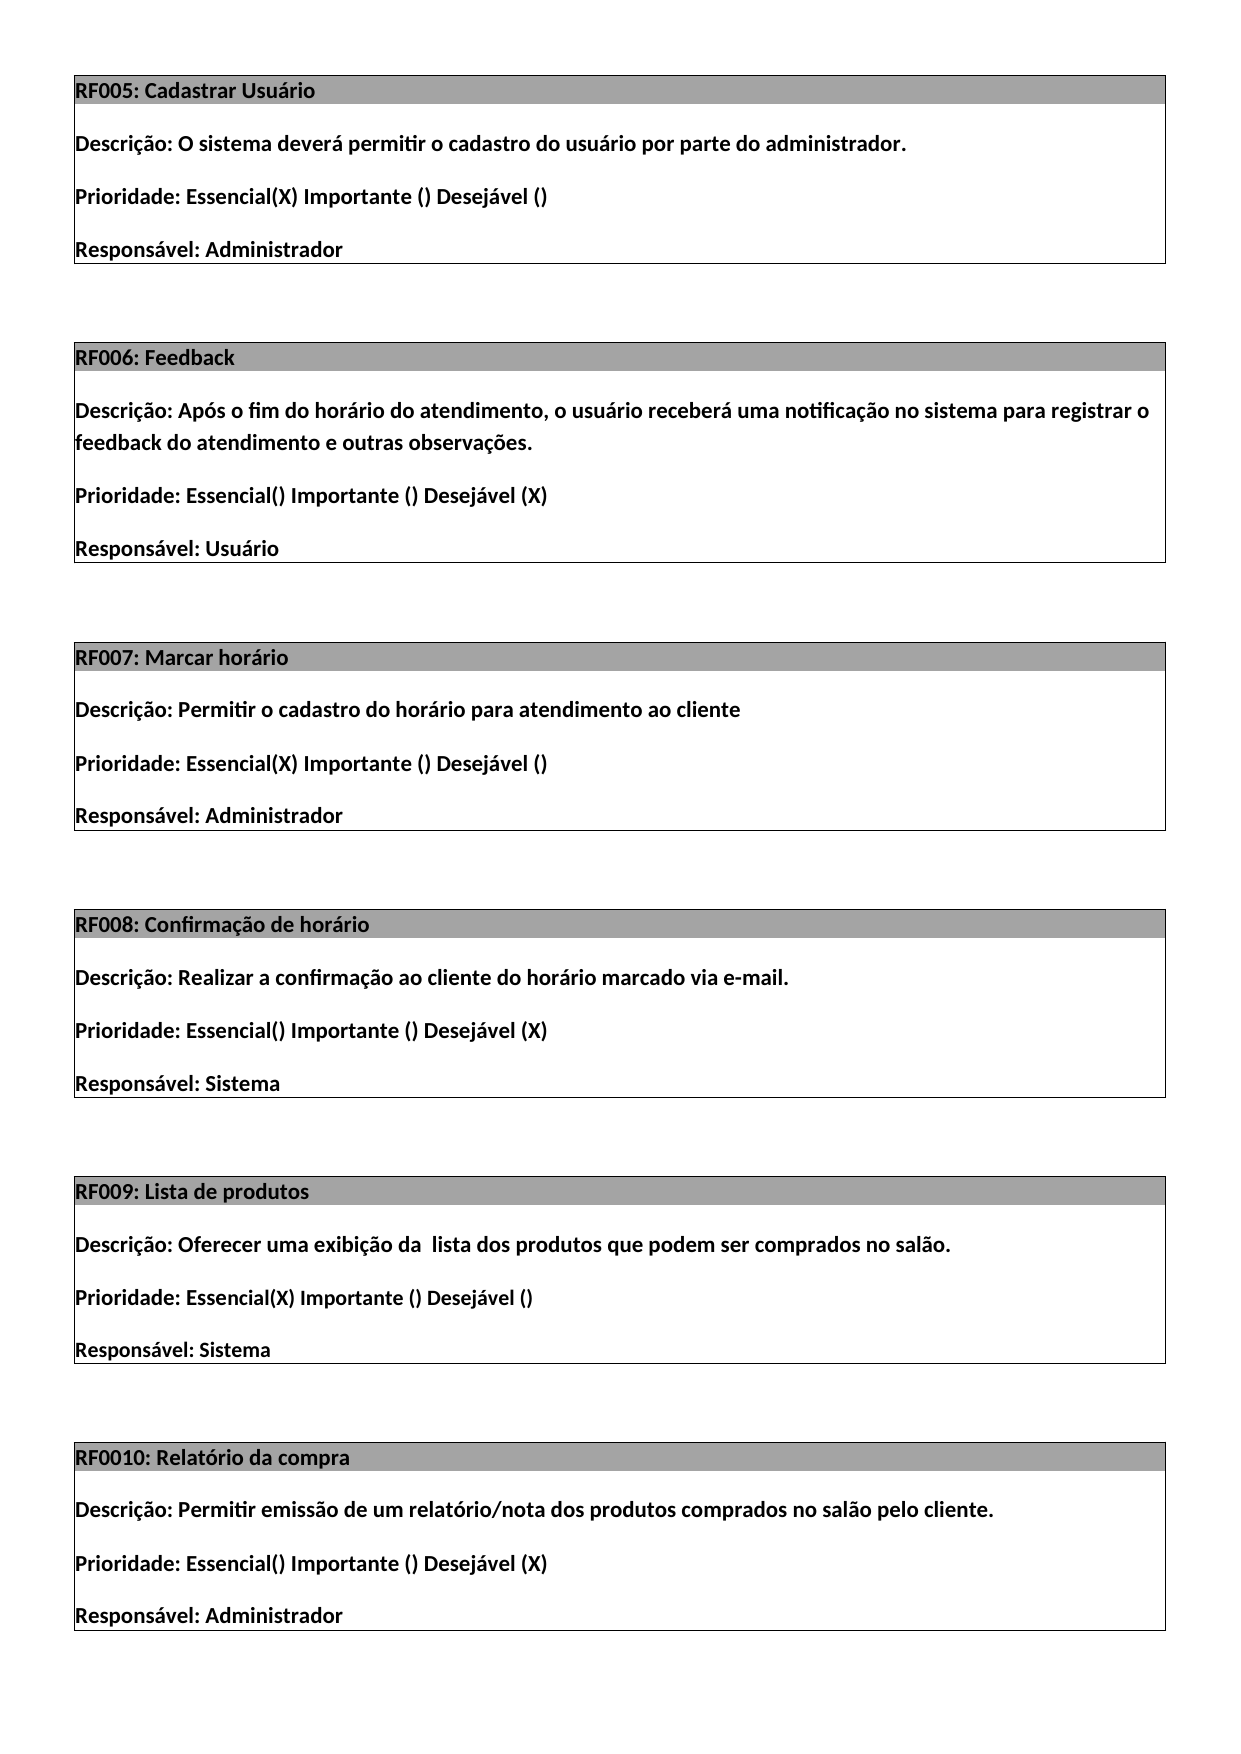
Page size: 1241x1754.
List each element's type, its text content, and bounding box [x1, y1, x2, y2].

text Prioridade: Essencial() Importante () Desejável (X) [75, 480, 1165, 509]
text Prioridade: Essencial(X) Importante () Desejável () [75, 748, 1165, 777]
text Descrição: Após o fim do horário do atendimento, o usuário receberá uma notificação no sistema para registrar o feedback do atendimento e outras observações. [75, 395, 1165, 456]
text Prioridade: Essencial() Importante () Desejável (X) [75, 1015, 1165, 1044]
text Prioridade: Essencial(X) Importante () Desejável () [75, 1282, 1165, 1311]
text Responsável: Administrador [75, 234, 1165, 263]
text Descrição: Oferecer uma exibição da lista dos produtos que podem ser comprados no salão. [75, 1229, 1165, 1258]
text Descrição: Realizar a confirmação ao cliente do horário marcado via e-mail. [75, 962, 1165, 991]
text Descrição: Permitir o cadastro do horário para atendimento ao cliente [75, 694, 1165, 724]
text Responsável: Sistema [75, 1068, 1165, 1097]
text RF008: Confirmação de horário [75, 910, 1165, 938]
text Responsável: Administrador [75, 1601, 1165, 1630]
text Descrição: Permitir emissão de um relatório/nota dos produtos comprados no salão pelo cliente. [75, 1494, 1165, 1524]
text RF005: Cadastrar Usuário [75, 76, 1165, 104]
text Descrição: O sistema deverá permitir o cadastro do usuário por parte do administrador. [75, 128, 1165, 157]
text RF0010: Relatório da compra [75, 1443, 1165, 1471]
text RF006: Feedback [75, 343, 1165, 371]
text RF007: Marcar horário [75, 643, 1165, 671]
text Responsável: Administrador [75, 801, 1165, 830]
text Responsável: Sistema [75, 1335, 1165, 1363]
text RF009: Lista de produtos [75, 1177, 1165, 1205]
text Responsável: Usuário [75, 533, 1165, 562]
text Prioridade: Essencial() Importante () Desejável (X) [75, 1548, 1165, 1577]
text Prioridade: Essencial(X) Importante () Desejável () [75, 181, 1165, 210]
